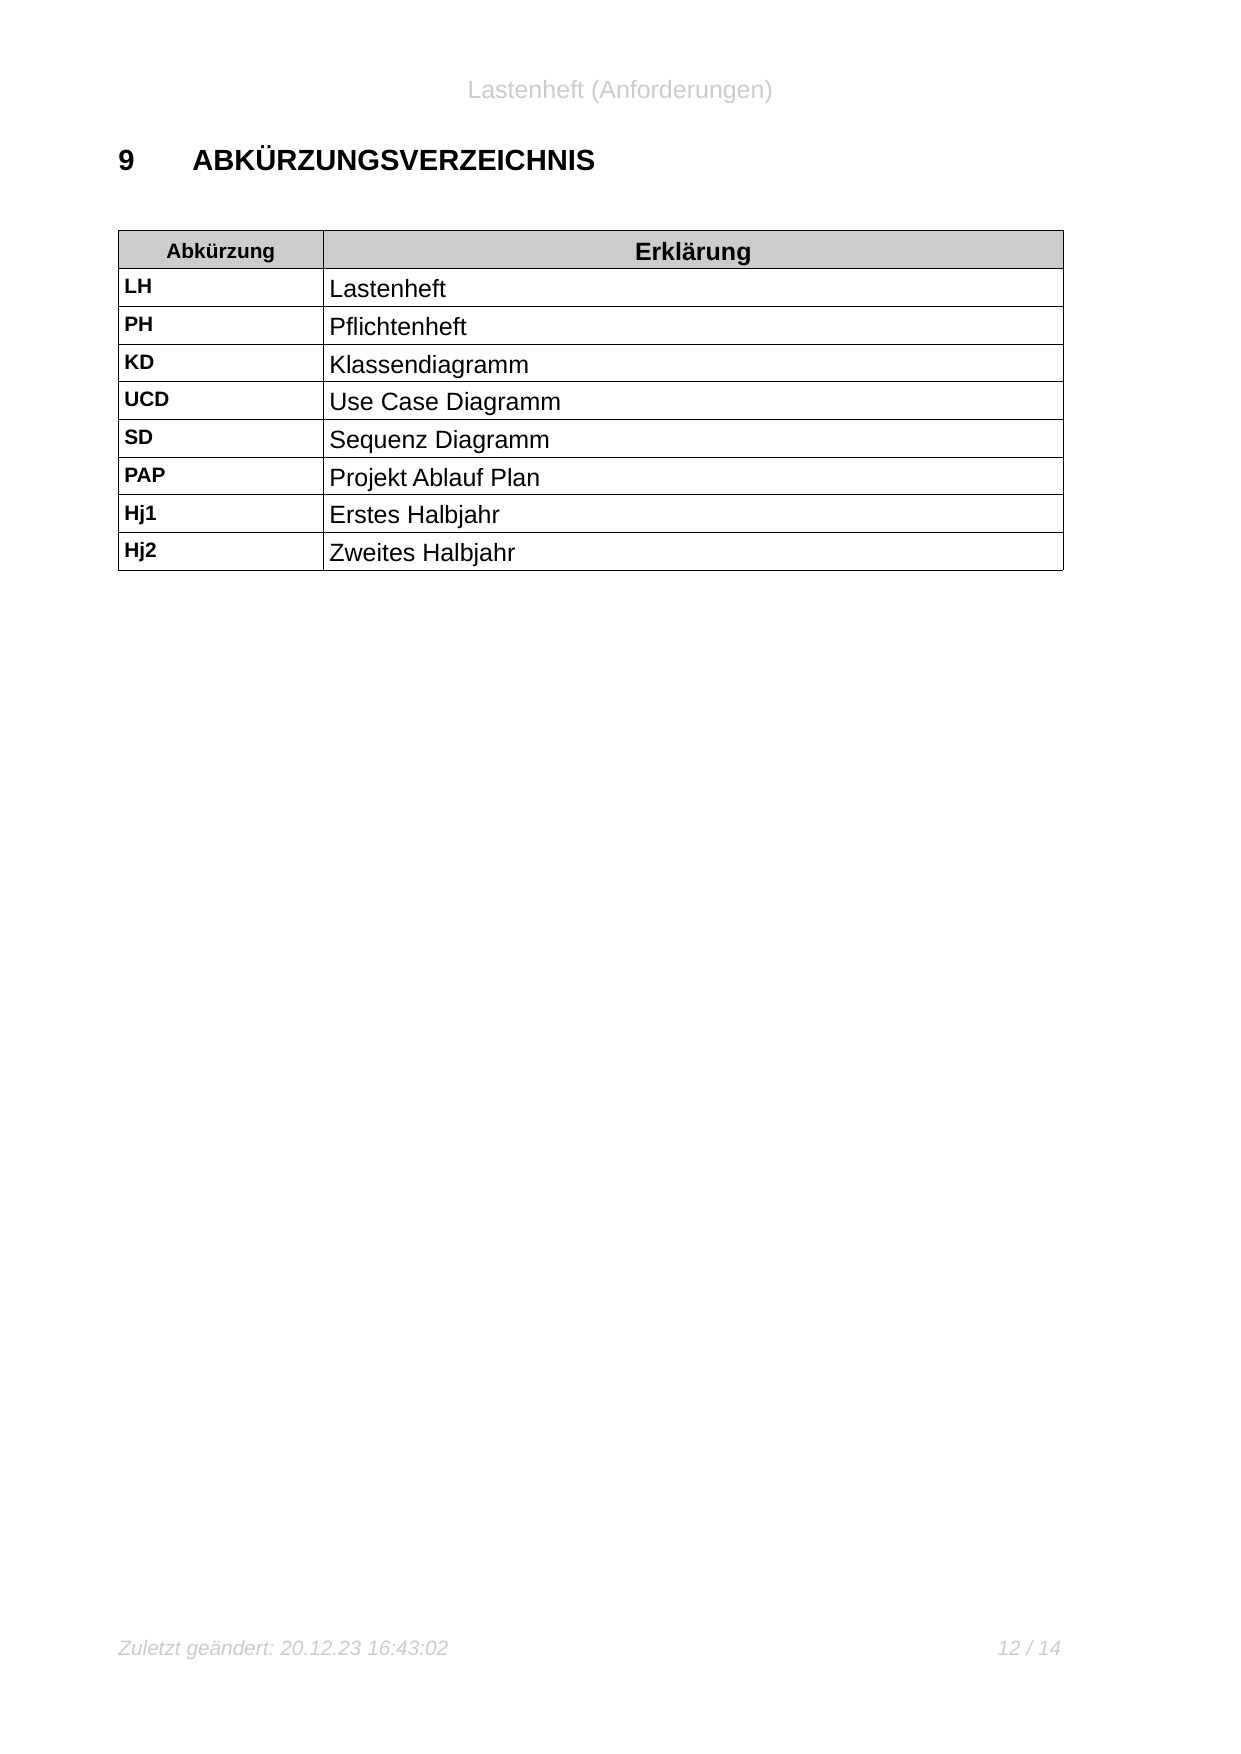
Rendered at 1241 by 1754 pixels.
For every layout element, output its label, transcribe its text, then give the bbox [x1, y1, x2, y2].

table_cell KD [119, 345, 323, 381]
table_cell PH [119, 307, 323, 343]
subtitle Abkürzungsverzeichnis [118, 143, 1122, 177]
table_cell Klassendiagramm [324, 345, 1063, 381]
table_cell Pflichtenheft [324, 307, 1063, 343]
table_cell LH [119, 269, 323, 306]
table_header Abkürzung [119, 231, 323, 268]
table_cell Use Case Diagramm [324, 382, 1063, 419]
table_cell Zweites Halbjahr [324, 533, 1063, 570]
table_cell PAP [119, 458, 323, 494]
table_cell Hj2 [119, 533, 323, 570]
table_cell Sequenz Diagramm [324, 420, 1063, 457]
table_cell Projekt Ablauf Plan [324, 458, 1063, 494]
table_cell Hj1 [119, 495, 323, 532]
table_cell UCD [119, 382, 323, 419]
table_cell SD [119, 420, 323, 457]
table_header Erklärung [324, 231, 1063, 268]
table_cell Lastenheft [324, 269, 1063, 306]
table_cell Erstes Halbjahr [324, 495, 1063, 532]
